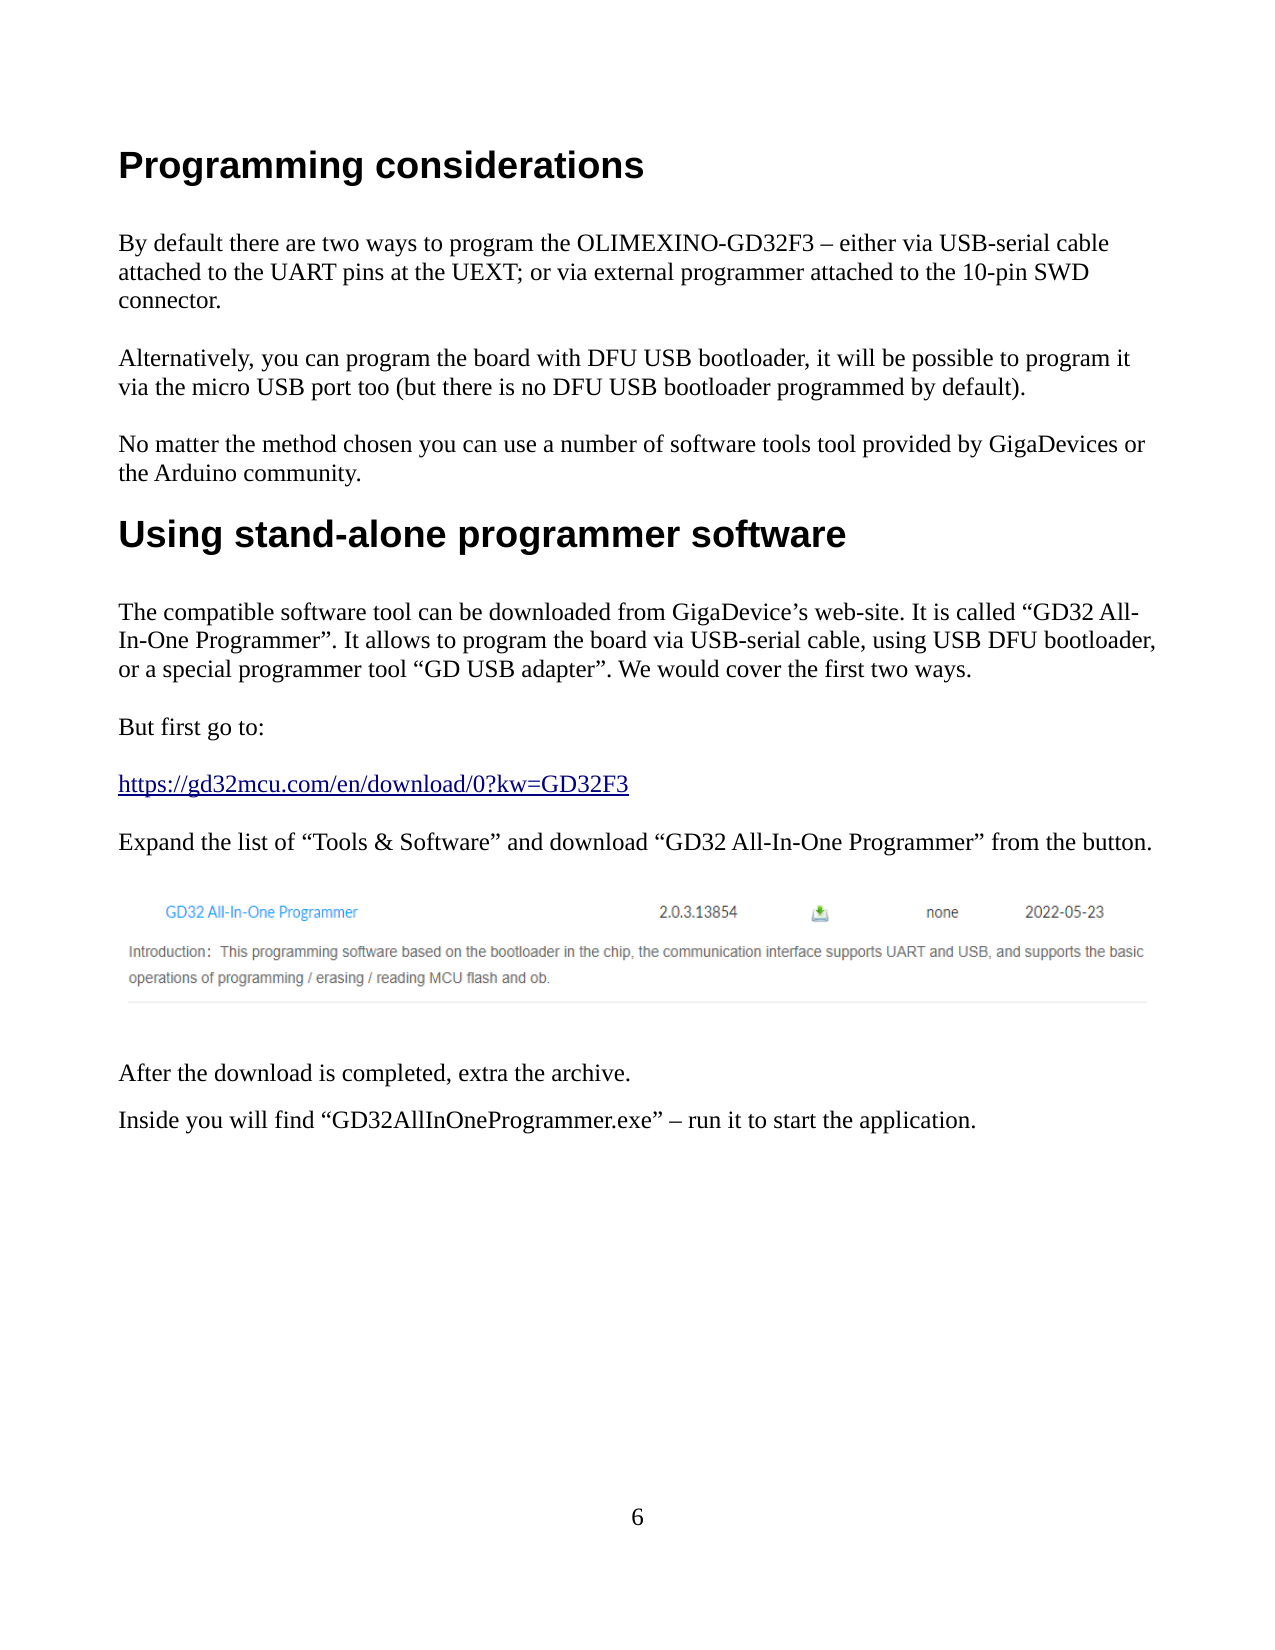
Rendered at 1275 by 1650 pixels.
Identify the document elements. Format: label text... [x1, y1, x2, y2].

text No matter the method chosen you can use a number of software tools tool provided by GigaDevices or the Arduino community. [118, 429, 1157, 487]
subtitle Programming considerations [118, 143, 1157, 187]
subtitle Using stand-alone programmer software [118, 512, 1157, 555]
picture [118, 884, 1157, 1006]
text Inside you will find “GD32AllInOneProgrammer.exe” – run it to start the application. [118, 1105, 1157, 1134]
text Expand the list of “Tools & Software” and download “GD32 All-In-One Programmer” from the button. [118, 827, 1157, 855]
text Alternatively, you can program the board with DFU USB bootloader, it will be possible to program it via the micro USB port too (but there is no DFU USB bootloader programmed by default). [118, 343, 1157, 401]
text By default there are two ways to program the OLIMEXINO-GD32F3 – either via USB-serial cable attached to the UART pins at the UEXT; or via external programmer attached to the 10-pin SWD connector. [118, 228, 1157, 314]
text The compatible software tool can be downloaded from GigaDevice’s web-site. It is called “GD32 All-In-One Programmer”. It allows to program the board via USB-serial cable, using USB DFU bootloader, or a special programmer tool “GD USB adapter”. We would cover the first two ways. [118, 597, 1157, 683]
text After the download is completed, extra the archive. [118, 1058, 1157, 1087]
text But first go to: [118, 712, 1157, 740]
text https://gd32mcu.com/en/download/0?kw=GD32F3 [118, 769, 1157, 798]
